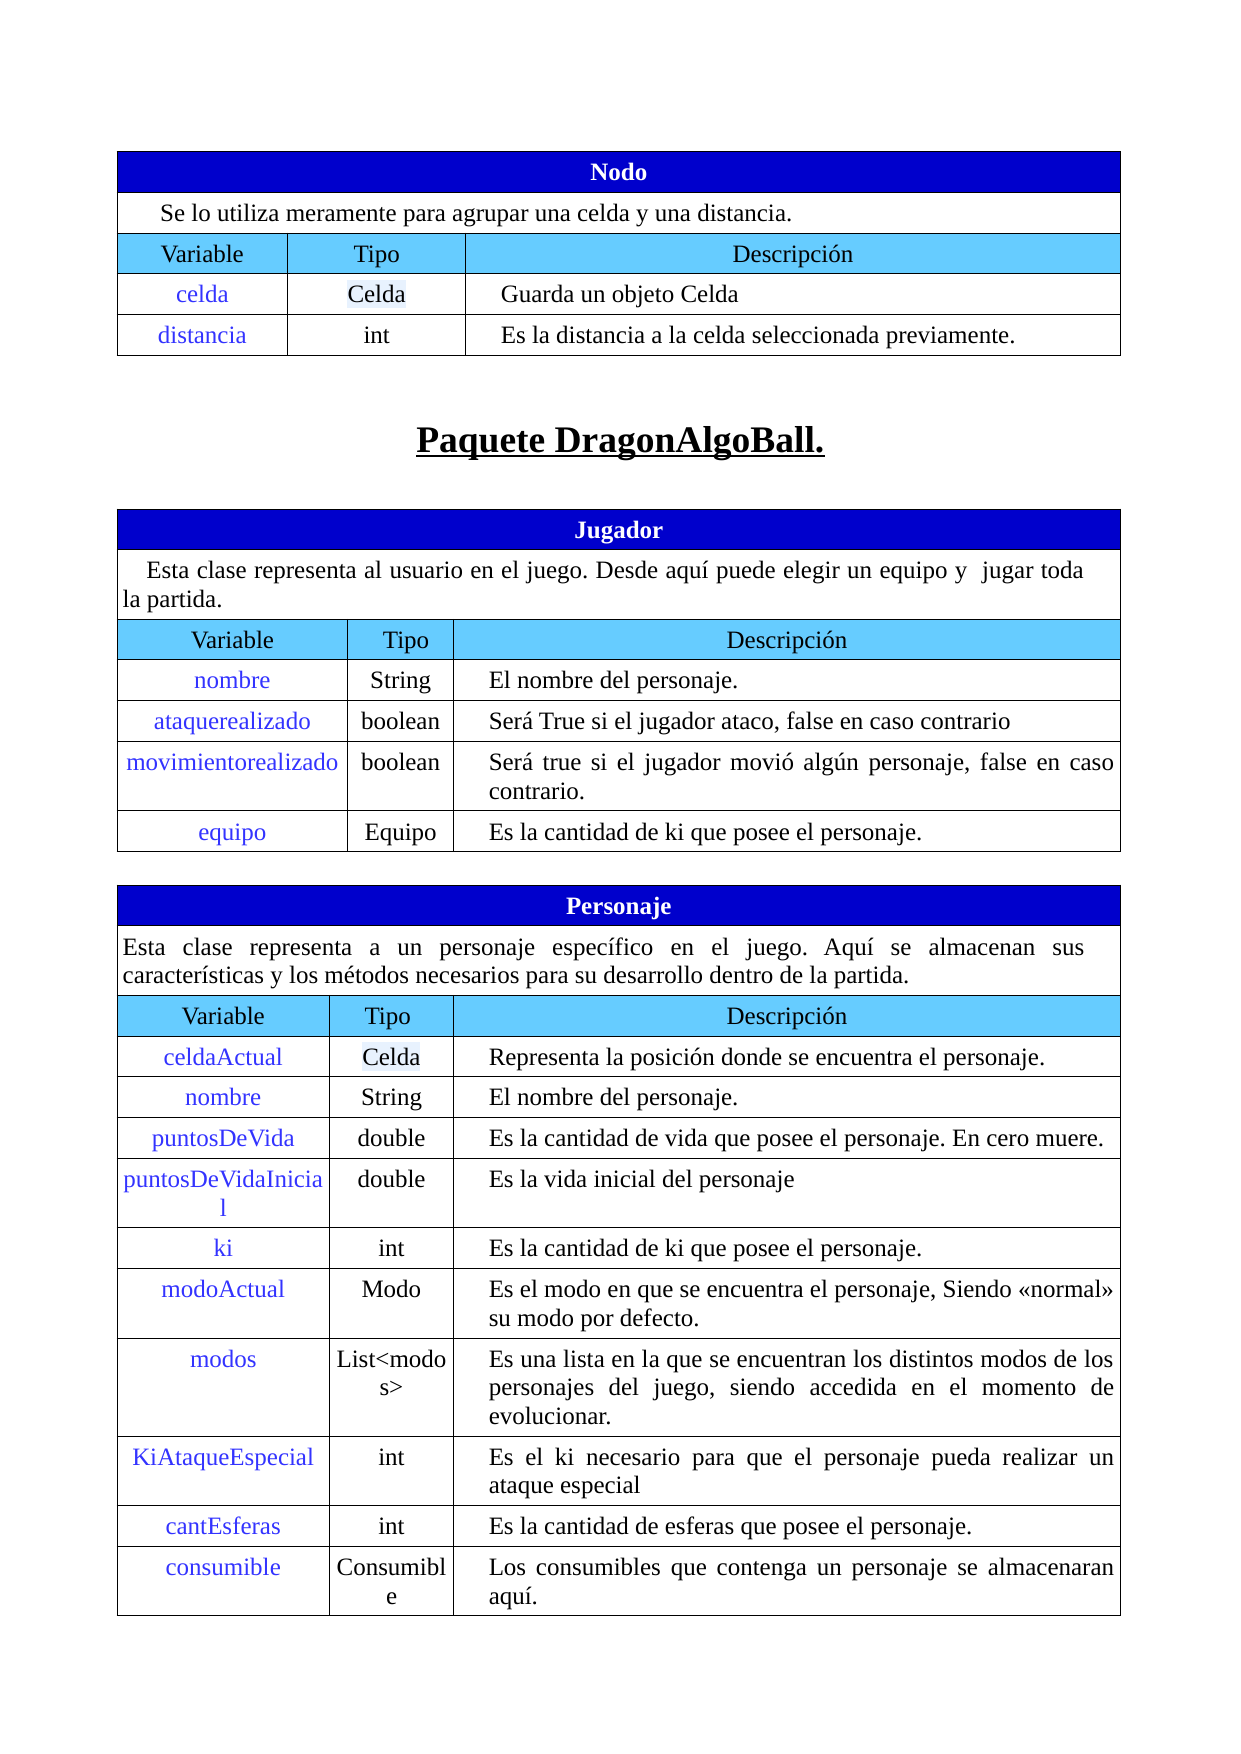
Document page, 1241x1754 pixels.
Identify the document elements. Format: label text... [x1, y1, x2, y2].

table_cell modos [118, 1339, 329, 1436]
table_cell Es la cantidad de ki que posee el personaje. [454, 1228, 1120, 1268]
table_cell Es el ki necesario para que el personaje pueda realizar un ataque especial [454, 1437, 1120, 1505]
table_cell Consumible [330, 1547, 453, 1615]
table_cell celdaActual [118, 1037, 329, 1076]
table_cell int [330, 1228, 453, 1268]
table_header Personaje [118, 886, 1120, 925]
table_cell Variable [118, 996, 329, 1036]
table_cell Variable [118, 234, 287, 273]
table_cell puntosDeVida [118, 1118, 329, 1158]
table_cell Será true si el jugador movió algún personaje, false en caso contrario. [454, 742, 1120, 810]
table_cell Descripción [466, 234, 1120, 273]
table_cell Modo [330, 1269, 453, 1337]
table_cell Celda [330, 1037, 453, 1076]
table_cell Esta clase representa al usuario en el juego. Desde aquí puede elegir un equipo y jugar toda la partida. [118, 550, 1120, 619]
table_cell nombre [118, 660, 347, 700]
table_cell boolean [348, 701, 453, 741]
table_cell equipo [118, 811, 347, 851]
table_cell Es la distancia a la celda seleccionada previamente. [466, 315, 1120, 355]
table_cell Descripción [454, 620, 1120, 659]
table_cell Tipo [288, 234, 465, 273]
table_cell Descripción [454, 996, 1120, 1036]
table_cell int [330, 1437, 453, 1505]
table_cell Variable [118, 620, 347, 659]
table_cell Representa la posición donde se encuentra el personaje. [454, 1037, 1120, 1076]
table_cell El nombre del personaje. [454, 1077, 1120, 1117]
table_cell Celda [288, 274, 465, 314]
table_header Nodo [118, 152, 1120, 192]
table_cell nombre [118, 1077, 329, 1117]
table_cell Es una lista en la que se encuentran los distintos modos de los personajes del juego, siendo accedida en el momento de evolucionar. [454, 1339, 1120, 1436]
table_header Jugador [118, 510, 1120, 549]
table_cell Es la cantidad de vida que posee el personaje. En cero muere. [454, 1118, 1120, 1158]
table_cell Los consumibles que contenga un personaje se almacenaran aquí. [454, 1547, 1120, 1615]
table_cell int [330, 1506, 453, 1546]
table_cell KiAtaqueEspecial [118, 1437, 329, 1505]
table_cell Se lo utiliza meramente para agrupar una celda y una distancia. [118, 193, 1120, 233]
table_cell El nombre del personaje. [454, 660, 1120, 700]
table_cell Guarda un objeto Celda [466, 274, 1120, 314]
table_cell ki [118, 1228, 329, 1268]
table_cell double [330, 1118, 453, 1158]
table_cell Es la vida inicial del personaje [454, 1159, 1120, 1227]
table_cell movimientorealizado [118, 742, 347, 810]
table_cell ataquerealizado [118, 701, 347, 741]
table_cell puntosDeVidaInicial [118, 1159, 329, 1227]
table_cell cantEsferas [118, 1506, 329, 1546]
table_cell int [288, 315, 465, 355]
table_cell Equipo [348, 811, 453, 851]
table_cell Será True si el jugador ataco, false en caso contrario [454, 701, 1120, 741]
table_cell celda [118, 274, 287, 314]
table_cell List<modos> [330, 1339, 453, 1436]
table_cell String [348, 660, 453, 700]
text Paquete DragonAlgoBall. [118, 417, 1122, 461]
table_cell String [330, 1077, 453, 1117]
table_cell Esta clase representa a un personaje específico en el juego. Aquí se almacenan sus características y los métodos necesarios para su desarrollo dentro de la partida. [118, 926, 1120, 995]
table_cell modoActual [118, 1269, 329, 1337]
table_cell Es la cantidad de esferas que posee el personaje. [454, 1506, 1120, 1546]
table_cell distancia [118, 315, 287, 355]
table_cell boolean [348, 742, 453, 810]
table_cell Es el modo en que se encuentra el personaje, Siendo «normal» su modo por defecto. [454, 1269, 1120, 1337]
table_cell Es la cantidad de ki que posee el personaje. [454, 811, 1120, 851]
table_cell Tipo [330, 996, 453, 1036]
table_cell Tipo [348, 620, 453, 659]
table_cell consumible [118, 1547, 329, 1615]
table_cell double [330, 1159, 453, 1227]
